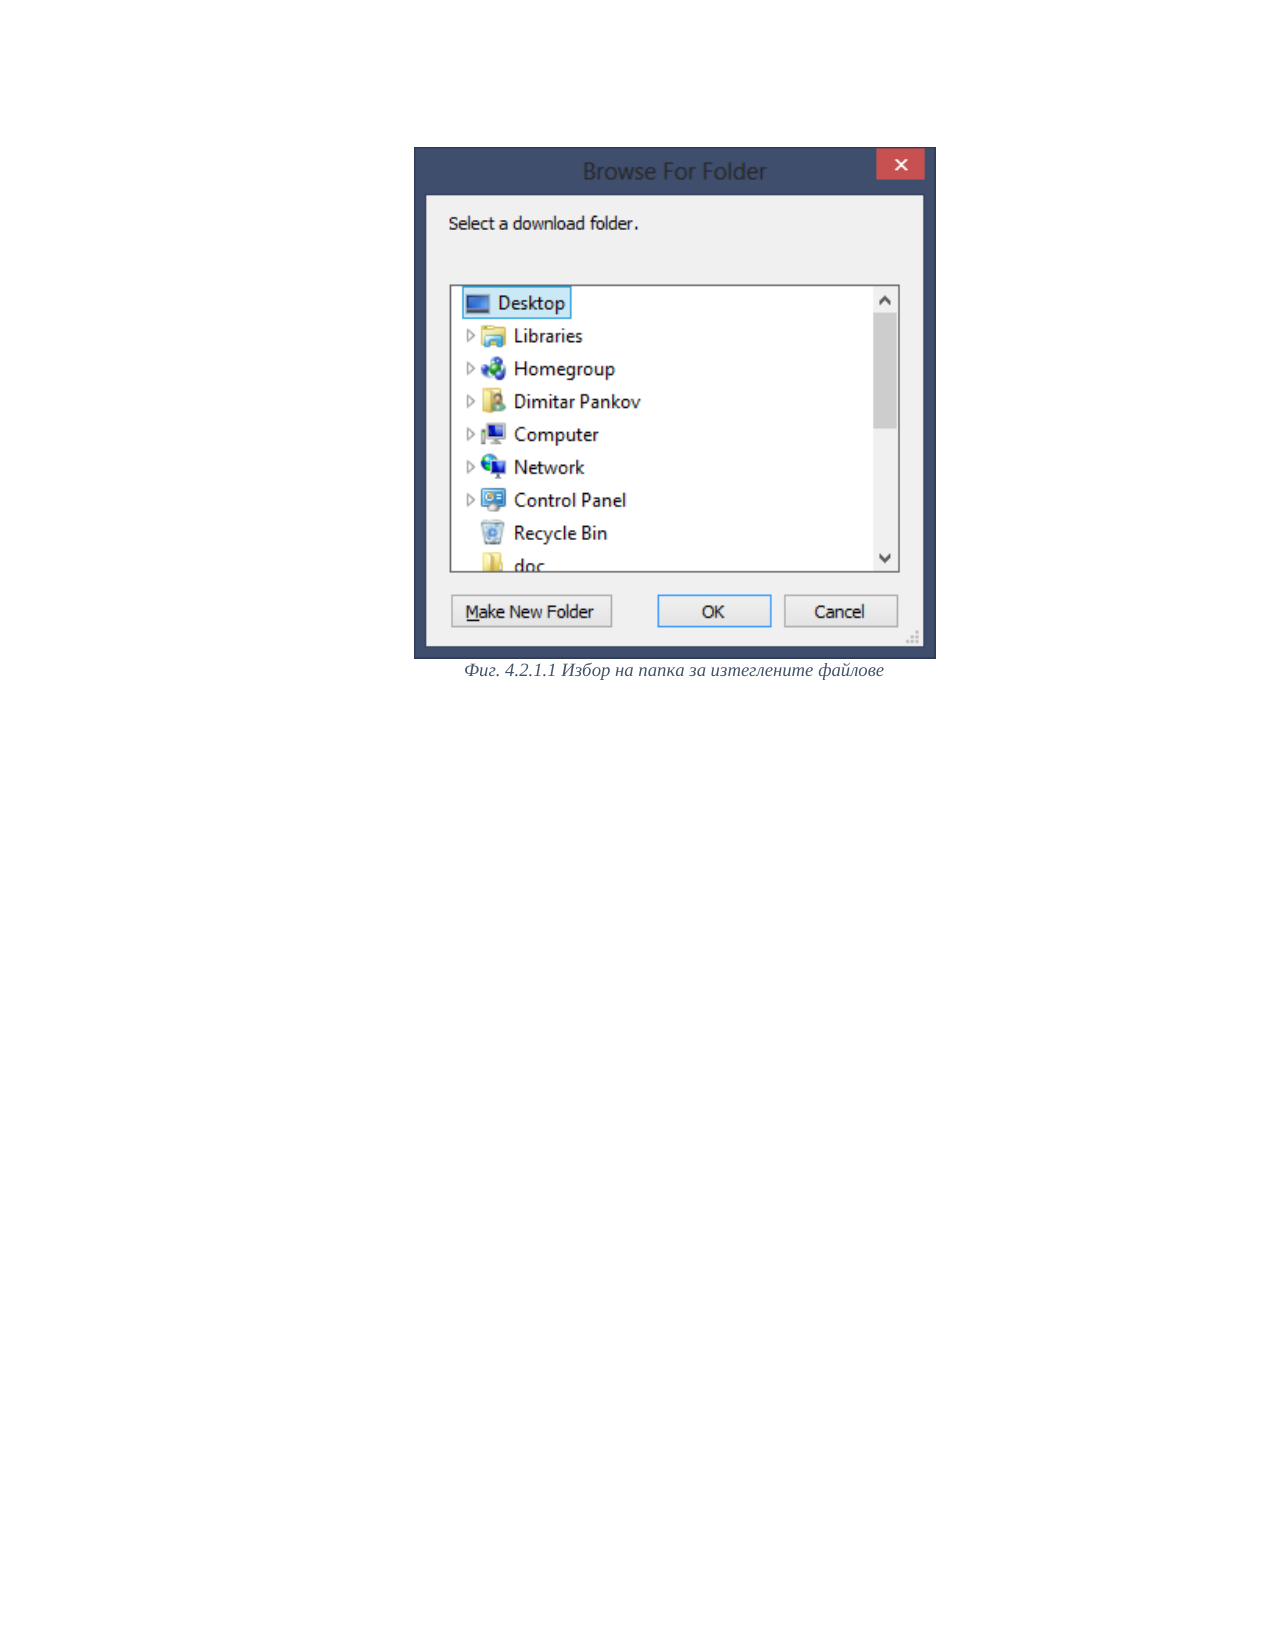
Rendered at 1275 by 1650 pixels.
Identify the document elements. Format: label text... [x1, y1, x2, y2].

text Фиг. 4.2.1.1 Избор на папка за изтеглените файлове [148, 658, 1127, 680]
